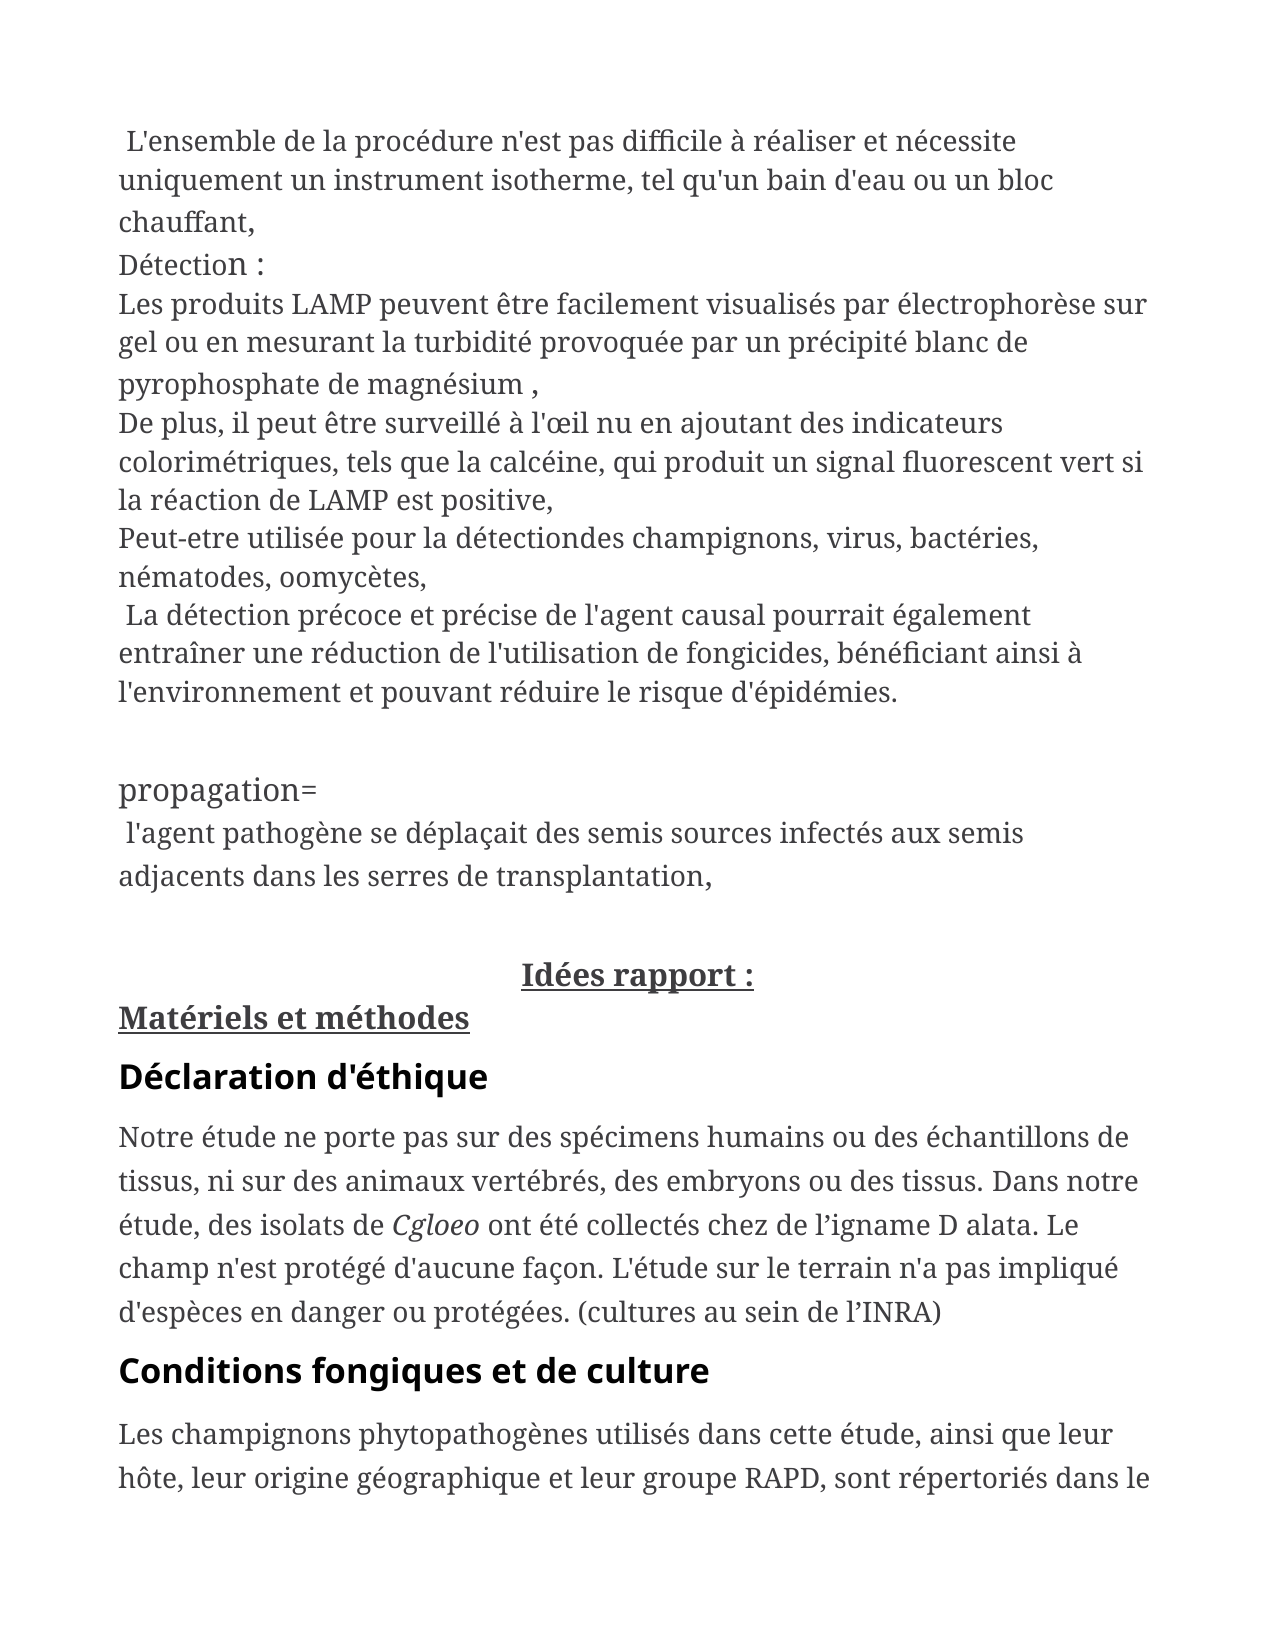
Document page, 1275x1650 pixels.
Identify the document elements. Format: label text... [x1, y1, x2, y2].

text Les champignons phytopathogènes utilisés dans cette étude, ainsi que leur hôte, leur origine géographique et leur groupe RAPD, sont répertoriés dans le [118, 1409, 1157, 1497]
text Peut-etre utilisée pour la détectiondes champignons, virus, bactéries, nématodes, oomycètes, [118, 518, 1157, 595]
text Détection : [118, 242, 1157, 284]
text l'agent pathogène se déplaçait des semis sources infectés aux semis adjacents dans les serres de transplantation, [118, 810, 1157, 896]
subtitle Conditions fongiques et de culture [118, 1347, 1157, 1393]
text Notre étude ne porte pas sur des spécimens humains ou des échantillons de tissus, ni sur des animaux vertébrés, des embryons ou des tissus. Dans notre étude, des isolats de Cgloeo ont été collectés chez de l’igname D alata. Le champ n'est protégé d'aucune façon. L'étude sur le terrain n'a pas impliqué d'espèces en danger ou protégées. (cultures au sein de l’INRA) [118, 1112, 1157, 1331]
text Matériels et méthodes [118, 996, 1157, 1038]
text L'ensemble de la procédure n'est pas difficile à réaliser et nécessite uniquement un instrument isotherme, tel qu'un bain d'eau ou un bloc chauffant, [118, 118, 1157, 242]
text Les produits LAMP peuvent être facilement visualisés par électrophorèse sur gel ou en mesurant la turbidité provoquée par un précipité blanc de pyrophosphate de magnésium , [118, 284, 1157, 403]
text De plus, il peut être surveillé à l'œil nu en ajoutant des indicateurs colorimétriques, tels que la calcéine, qui produit un signal fluorescent vert si la réaction de LAMP est positive, [118, 403, 1157, 518]
text Idées rapport : [118, 953, 1157, 996]
text La détection précoce et précise de l'agent causal pourrait également entraîner une réduction de l'utilisation de fongicides, bénéficiant ainsi à l'environnement et pouvant réduire le risque d'épidémies. [118, 595, 1157, 710]
text propagation= [118, 768, 1157, 810]
subtitle Déclaration d'éthique [118, 1053, 1157, 1100]
